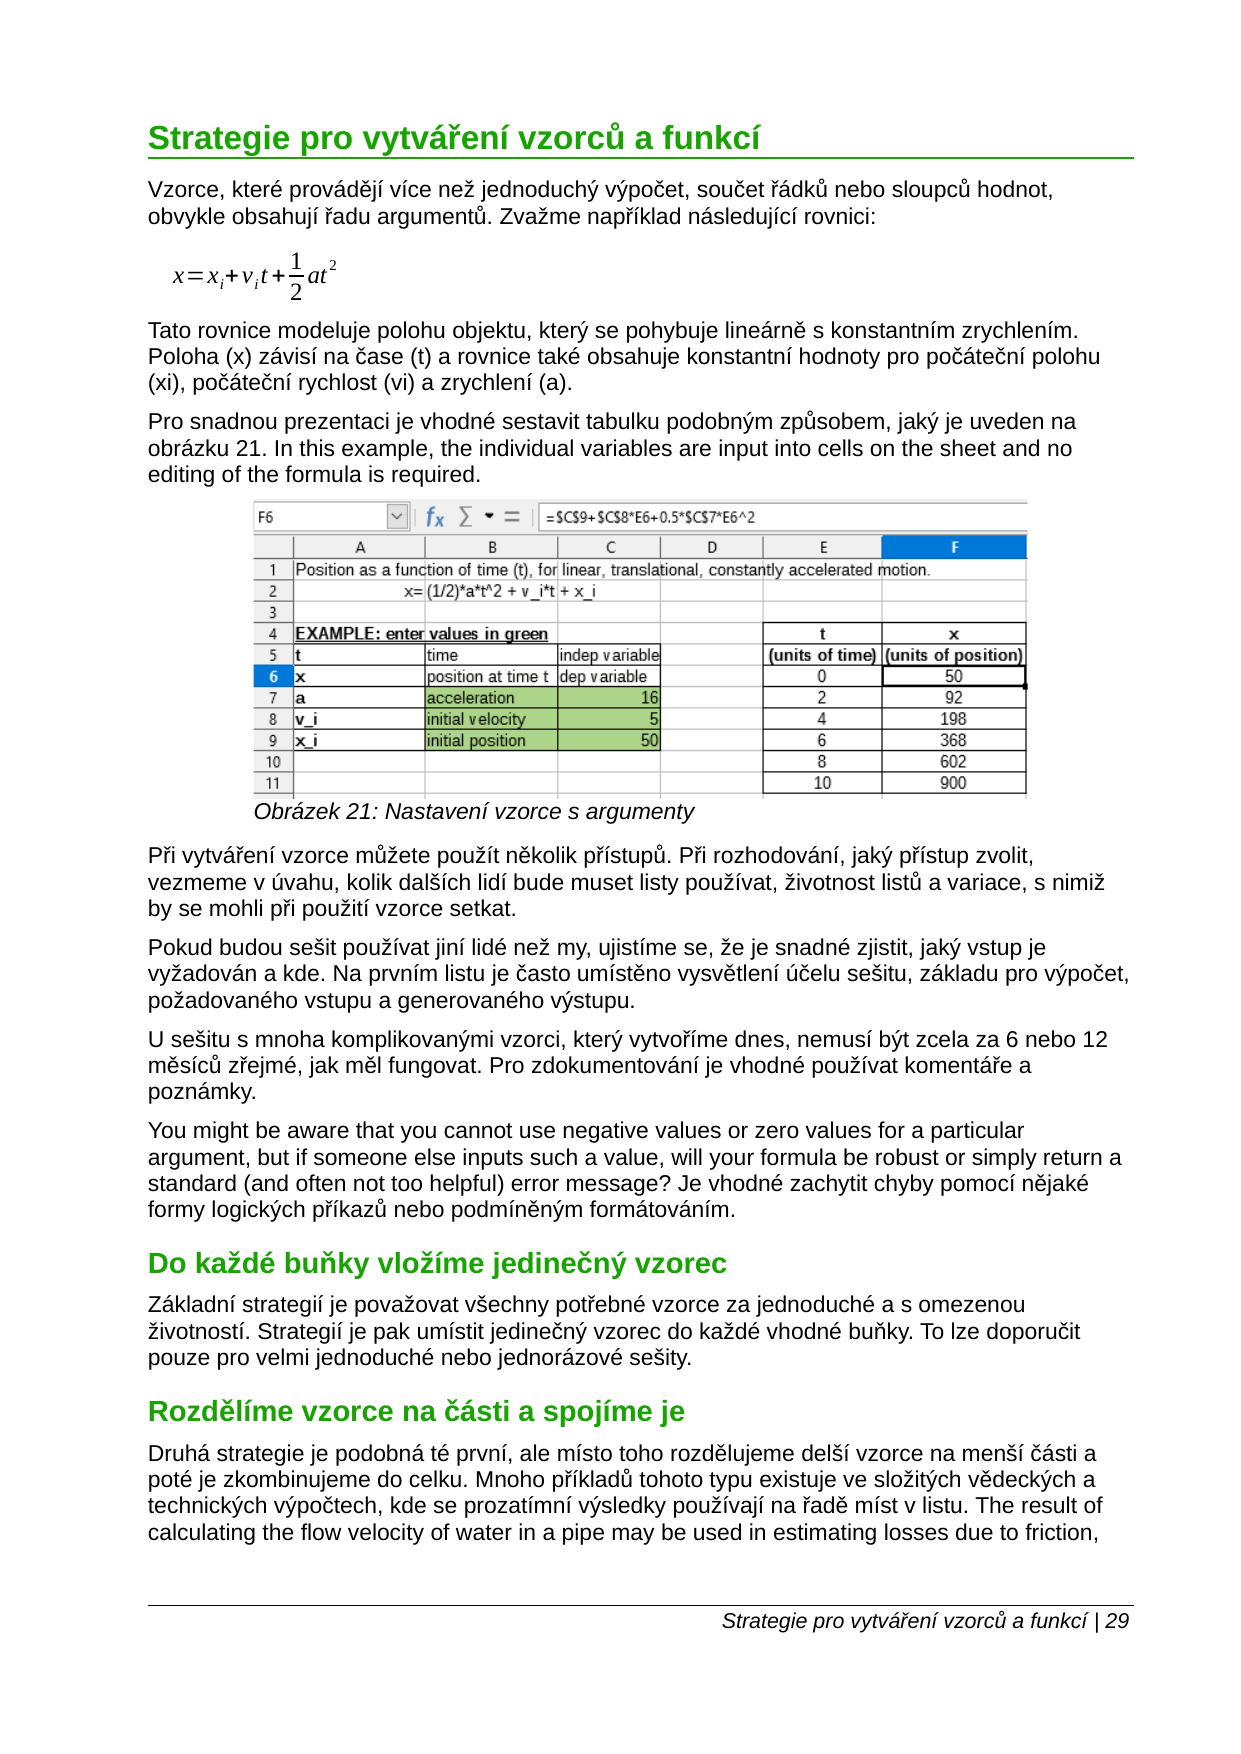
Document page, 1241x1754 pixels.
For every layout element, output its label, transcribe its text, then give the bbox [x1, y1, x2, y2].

text U sešitu s mnoha komplikovanými vzorci, který vytvoříme dnes, nemusí být zcela za 6 nebo 12 měsíců zřejmé, jak měl fungovat. Pro zdokumentování je vhodné používat komentáře a poznámky. [148, 1026, 1134, 1104]
text Při vytváření vzorce můžete použít několik přístupů. Při rozhodování, jaký přístup zvolit, vezmeme v úvahu, kolik dalších lidí bude muset listy používat, životnost listů a variace, s nimiž by se mohli při použití vzorce setkat. [148, 842, 1134, 921]
text You might be aware that you cannot use negative values or zero values for a particular argument, but if someone else inputs such a value, will your formula be robust or simply return a standard (and often not too helpful) error message? Je vhodné zachytit chyby pomocí nějaké formy logických příkazů nebo podmíněným formátováním. [148, 1117, 1134, 1222]
picture [253, 499, 1028, 799]
text Druhá strategie je podobná té první, ale místo toho rozdělujeme delší vzorce na menší části a poté je zkombinujeme do celku. Mnoho příkladů tohoto typu existuje ve složitých vědeckých a technických výpočtech, kde se prozatímní výsledky používají na řadě míst v listu. The result of calculating the flow velocity of water in a pipe may be used in estimating losses due to friction, [148, 1439, 1134, 1545]
text Základní strategií je považovat všechny potřebné vzorce za jednoduché a s omezenou životností. Strategií je pak umístit jedinečný vzorec do každé vhodné buňky. To lze doporučit pouze pro velmi jednoduché nebo jednorázové sešity. [148, 1291, 1134, 1371]
text Pro snadnou prezentaci je vhodné sestavit tabulku podobným způsobem, jaký je uveden na obrázku 21. In this example, the individual variables are input into cells on the sheet and no editing of the formula is required. [148, 408, 1134, 487]
text Obrázek 21: Nastavení vzorce s argumenty [253, 799, 1028, 825]
subtitle Strategie pro vytváření vzorců a funkcí [148, 118, 1134, 157]
text Tato rovnice modeluje polohu objektu, který se pohybuje lineárně s konstantním zrychlením. Poloha (x) závisí na čase (t) a rovnice také obsahuje konstantní hodnoty pro počáteční polohu (xi), počáteční rychlost (vi) a zrychlení (a). [148, 317, 1134, 396]
subtitle Do každé buňky vložíme jedinečný vzorec [148, 1246, 1134, 1280]
table_header [148, 242, 1134, 317]
subtitle Rozdělíme vzorce na části a spojíme je [148, 1394, 1134, 1428]
text Vzorce, které provádějí více než jednoduchý výpočet, součet řádků nebo sloupců hodnot, obvykle obsahují řadu argumentů. Zvažme například následující rovnici: [148, 176, 1134, 229]
text Pokud budou sešit používat jiní lidé než my, ujistíme se, že je snadné zjistit, jaký vstup je vyžadován a kde. Na prvním listu je často umístěno vysvětlení účelu sešitu, základu pro výpočet, požadovaného vstupu a generovaného výstupu. [148, 934, 1134, 1013]
